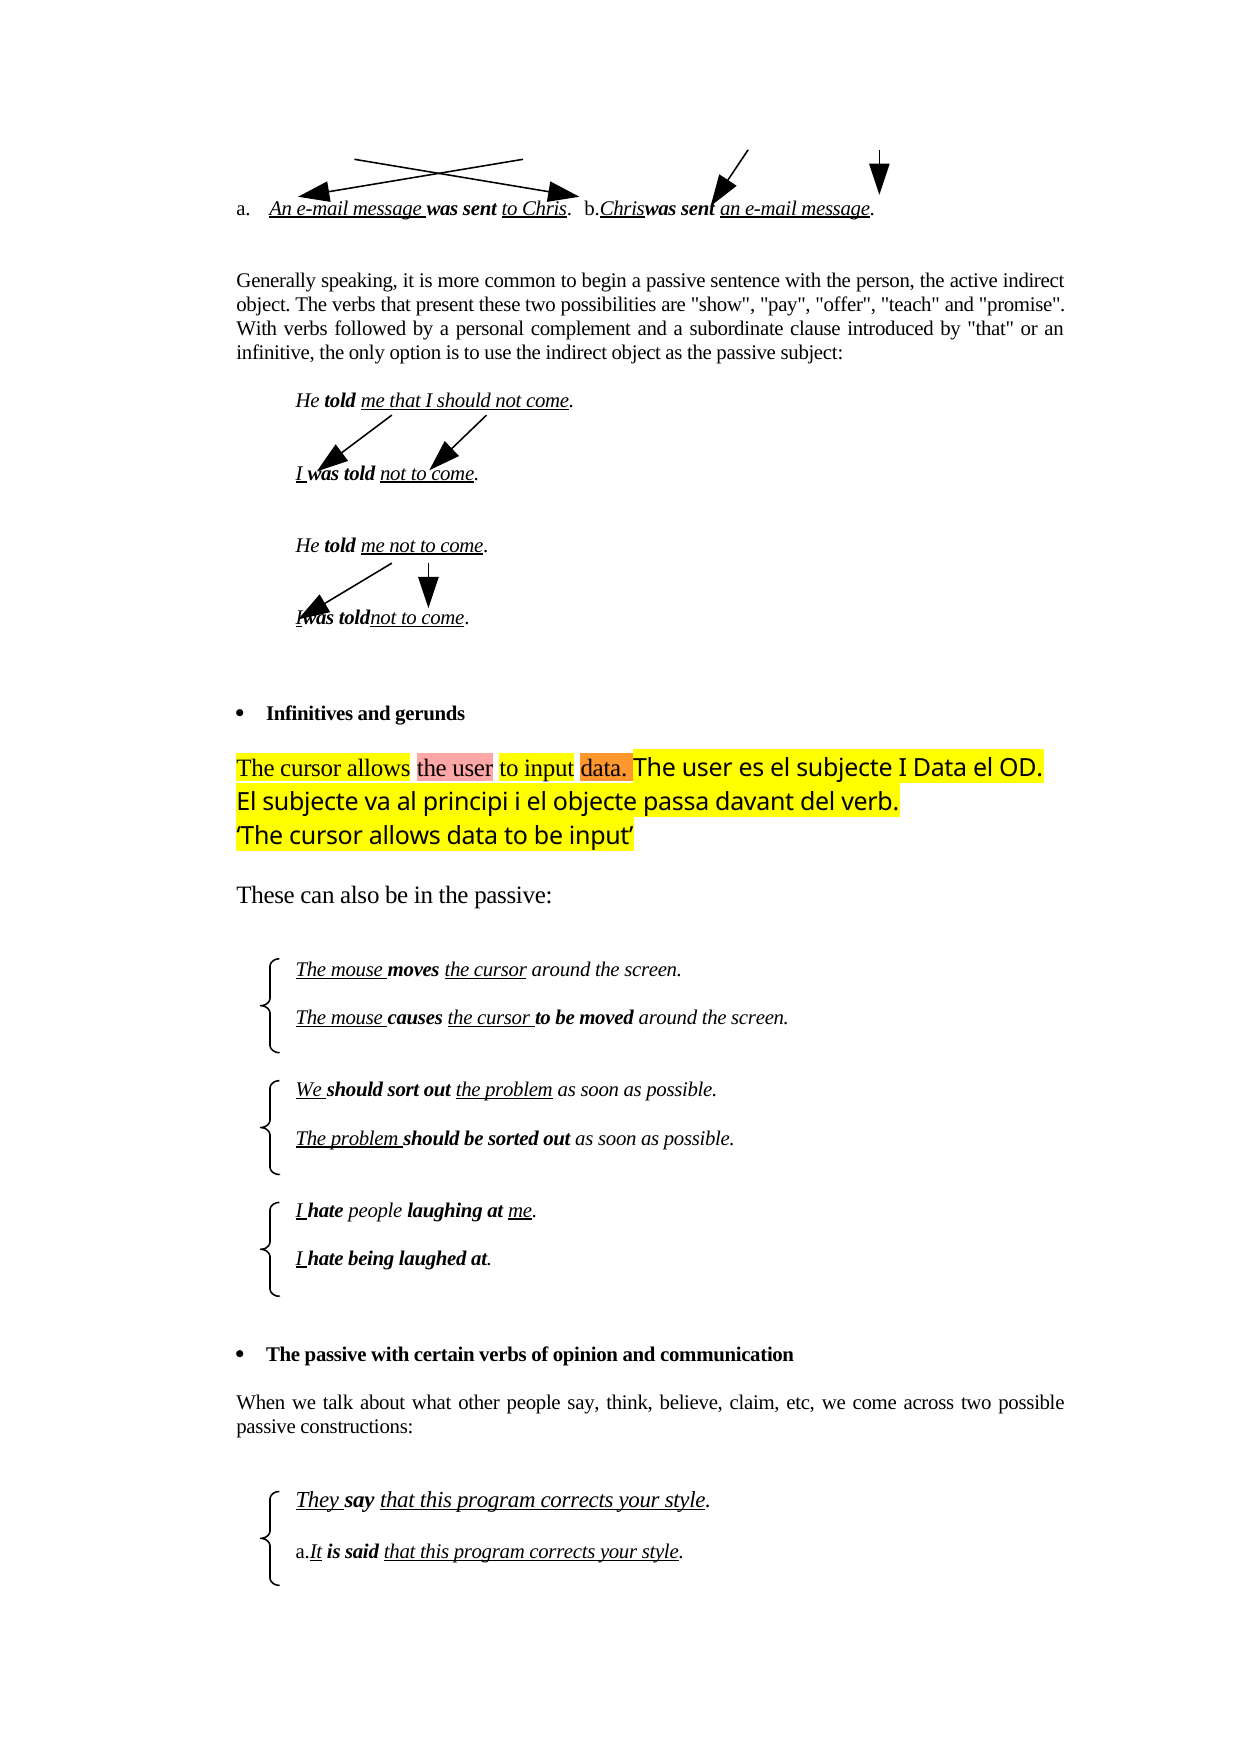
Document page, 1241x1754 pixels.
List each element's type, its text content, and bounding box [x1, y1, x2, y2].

text He told me that I should not come. [295, 388, 1066, 412]
text When we talk about what other people say, think, believe, claim, etc, we come across two possible passive constructions: [236, 1390, 1066, 1438]
text They say that this program corrects your style. [295, 1486, 1066, 1513]
list Infinitives and gerunds [236, 701, 1066, 725]
list The passive with certain verbs of opinion and communication [236, 1342, 1066, 1366]
text We should sort out the problem as soon as possible. [295, 1077, 1066, 1101]
text I hate people laughing at me. [295, 1198, 1066, 1222]
text The problem should be sorted out as soon as possible. [295, 1125, 1066, 1149]
text The mouse causes the cursor to be moved around the screen. [295, 1005, 1066, 1029]
text He told me not to come. [295, 533, 1066, 557]
text I was told not to come. [295, 460, 1066, 484]
text I hate being laughed at. [295, 1246, 1066, 1270]
text Iwas toldnot to come. [295, 605, 1066, 629]
text ‘The cursor allows data to be input’ [236, 817, 1066, 851]
text a. An e-mail message was sent to Chris. b.Chriswas sent an e-mail message. [236, 196, 1066, 220]
text El subjecte va al principi i el objecte passa davant del verb. [236, 783, 1066, 817]
text Generally speaking, it is more common to begin a passive sentence with the person, the active indirect object. The verbs that present these two possibilities are "show", "pay", "offer", "teach" and "promise". With verbs followed by a personal complement and a subordinate clause introduced by "that" or an infinitive, the only option is to use the indirect object as the passive subject: [236, 268, 1066, 364]
text These can also be in the passive: [236, 880, 1066, 909]
text The cursor allows the user to input data. The user es el subjecte I Data el OD. [236, 749, 1066, 783]
text a.It is said that this program corrects your style. [295, 1539, 1066, 1563]
text The mouse moves the cursor around the screen. [295, 957, 1066, 981]
